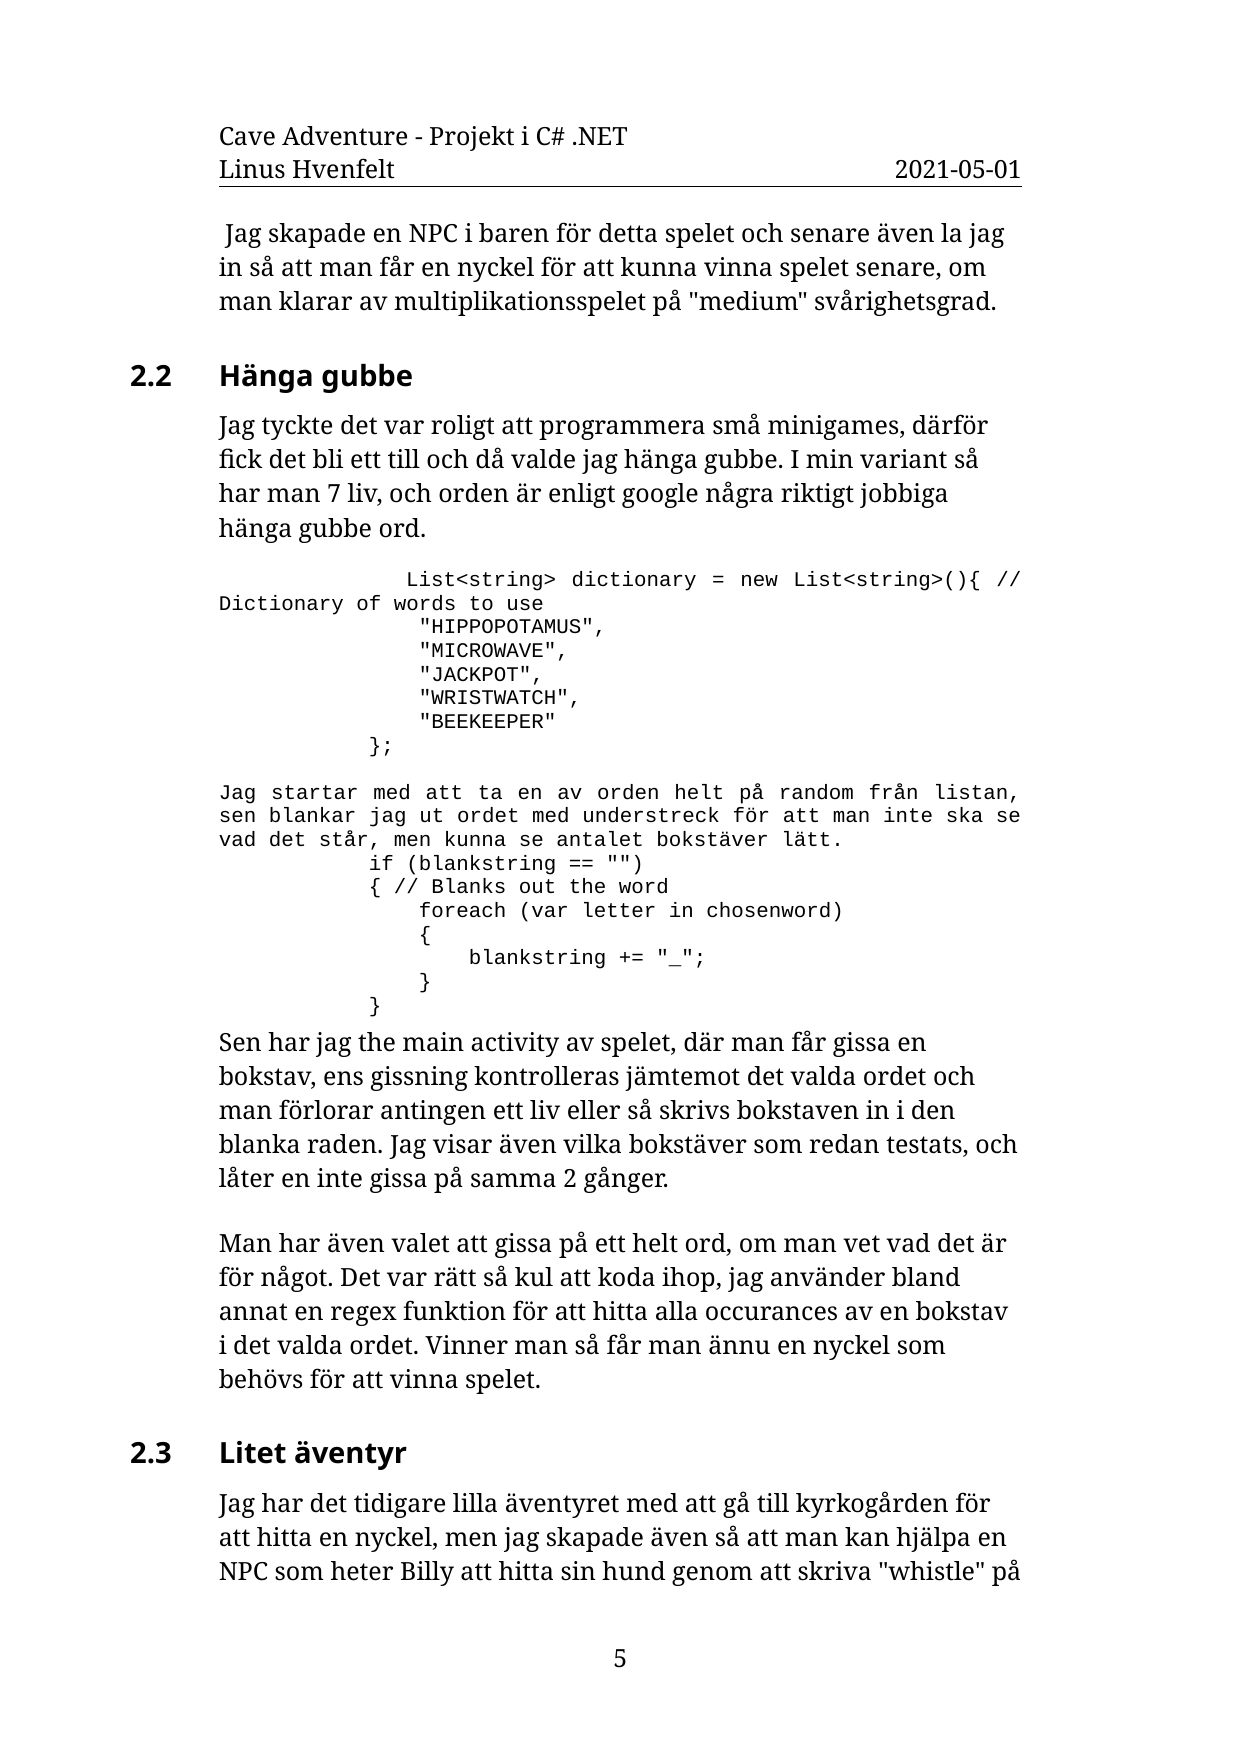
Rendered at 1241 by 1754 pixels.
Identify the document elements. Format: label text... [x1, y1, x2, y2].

text Jag tyckte det var roligt att programmera små minigames, därför fick det bli ett till och då valde jag hänga gubbe. I min variant så har man 7 liv, och orden är enligt google några riktigt jobbiga hänga gubbe ord. [218, 408, 1022, 544]
text } [218, 995, 1022, 1018]
text }; [218, 734, 1022, 758]
text "JACKPOT", [218, 664, 1022, 687]
text "BEEKEEPER" [218, 711, 1022, 734]
text "HIPPOPOTAMUS", [218, 616, 1022, 640]
text Man har även valet att gissa på ett helt ord, om man vet vad det är för något. Det var rätt så kul att koda ihop, jag använder bland annat en regex funktion för att hitta alla occurances av en bokstav i det valda ordet. Vinner man så får man ännu en nyckel som behövs för att vinna spelet. [218, 1225, 1022, 1396]
text Jag startar med att ta en av orden helt på random från listan, sen blankar jag ut ordet med understreck för att man inte ska se vad det står, men kunna se antalet bokstäver lätt. [218, 782, 1022, 853]
text "MICROWAVE", [218, 640, 1022, 664]
subtitle Litet äventyr [130, 1433, 1022, 1472]
text Jag har det tidigare lilla äventyret med att gå till kyrkogården för att hitta en nyckel, men jag skapade även så att man kan hjälpa en NPC som heter Billy att hitta sin hund genom att skriva "whistle" på [218, 1486, 1022, 1588]
text { // Blanks out the word [218, 876, 1022, 900]
text Jag skapade en NPC i baren för detta spelet och senare även la jag in så att man får en nyckel för att kunna vinna spelet senare, om man klarar av multiplikationsspelet på "medium" svårighetsgrad. [218, 216, 1022, 318]
text } [218, 971, 1022, 995]
text foreach (var letter in chosenword) [218, 900, 1022, 924]
text "WRISTWATCH", [218, 687, 1022, 711]
text blankstring += "_"; [218, 947, 1022, 971]
text { [218, 924, 1022, 947]
subtitle Hänga gubbe [130, 355, 1022, 395]
text if (blankstring == "") [218, 853, 1022, 876]
text List<string> dictionary = new List<string>(){ // Dictionary of words to use [218, 569, 1022, 616]
text Sen har jag the main activity av spelet, där man får gissa en bokstav, ens gissning kontrolleras jämtemot det valda ordet och man förlorar antingen ett liv eller så skrivs bokstaven in i den blanka raden. Jag visar även vilka bokstäver som redan testats, och låter en inte gissa på samma 2 gånger. [218, 1024, 1022, 1194]
